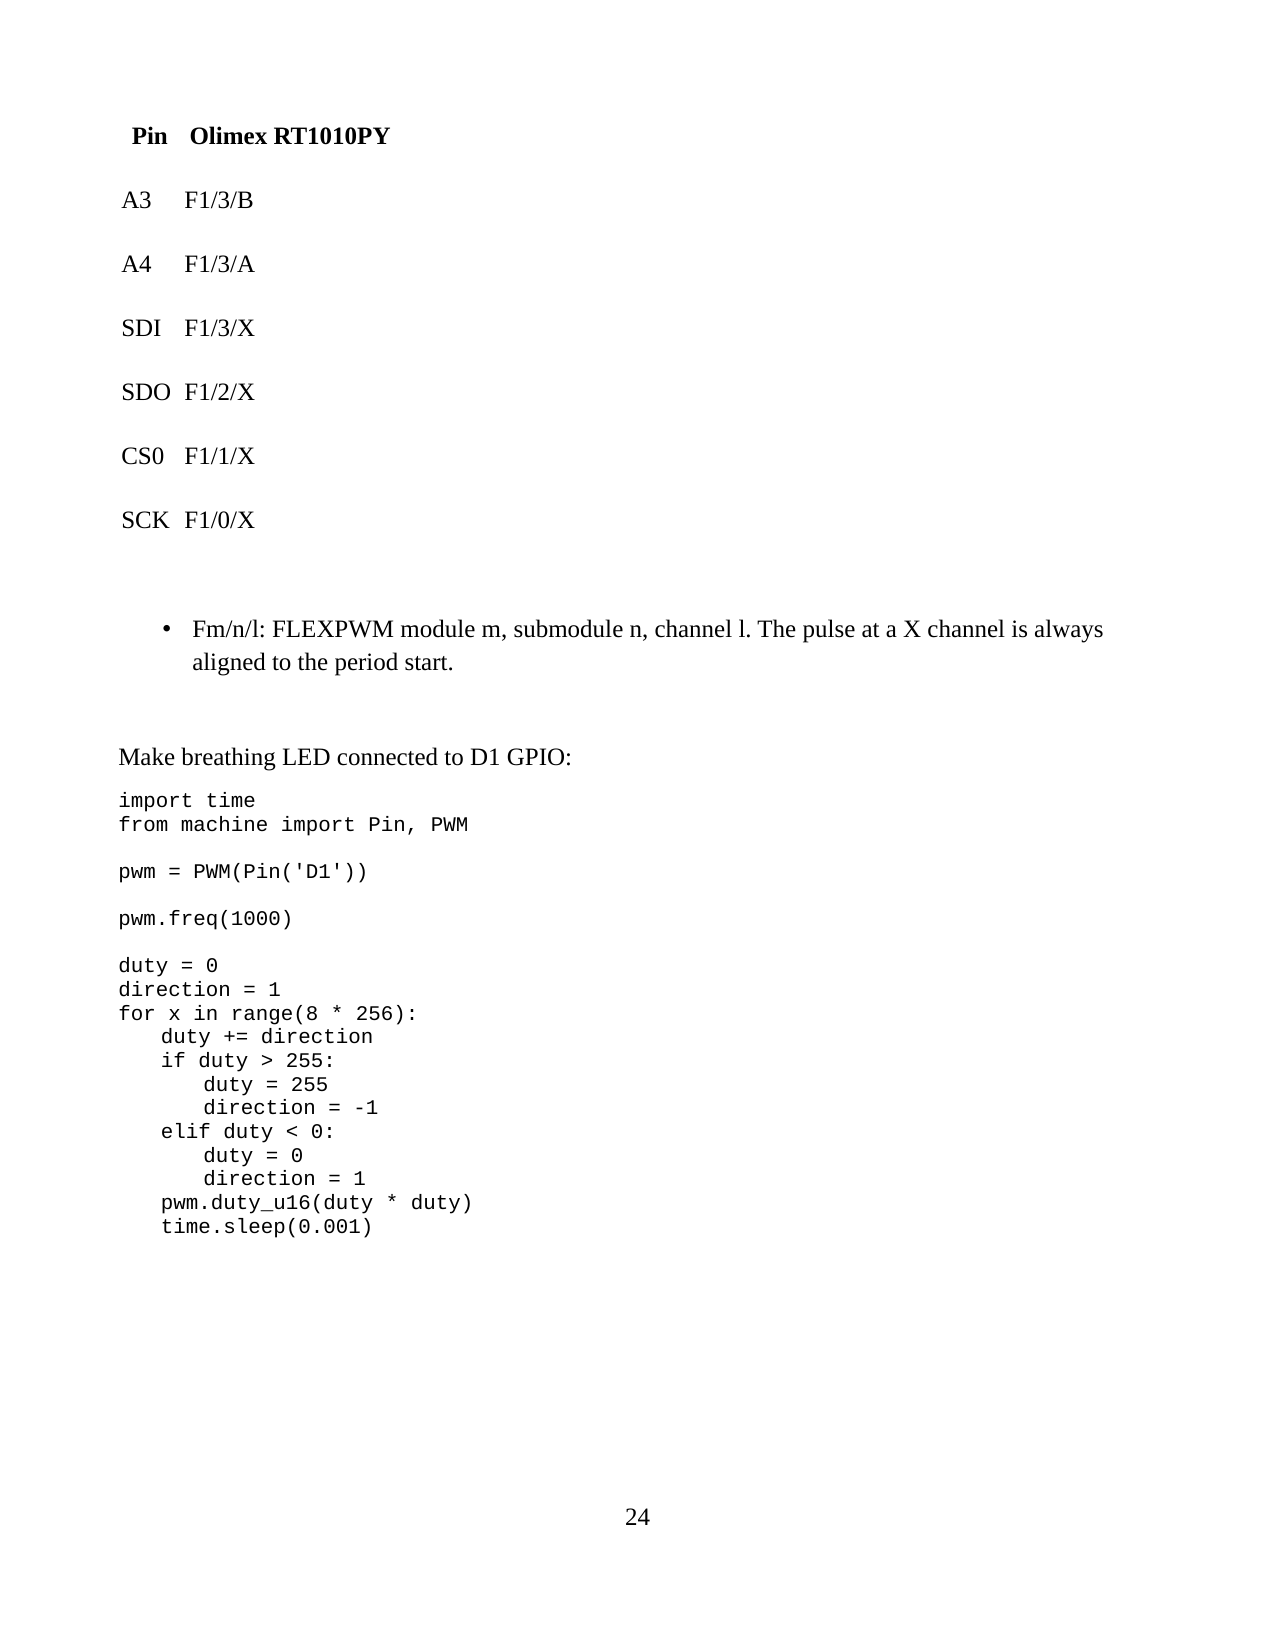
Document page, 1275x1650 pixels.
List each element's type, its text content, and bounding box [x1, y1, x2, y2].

text direction = 1 [118, 979, 1157, 1003]
table_cell SCK [118, 503, 181, 567]
table_cell A3 [118, 182, 181, 246]
table_cell SDO [118, 374, 181, 438]
table_cell F1/1/X [181, 439, 398, 502]
table_cell F1/3/X [181, 310, 398, 374]
table_cell F1/0/X [181, 503, 398, 567]
text Make breathing LED connected to D1 GPIO: [118, 742, 1157, 771]
table_cell F1/3/A [181, 246, 398, 310]
text pwm = PWM(Pin('D1')) [118, 861, 1157, 884]
text for x in range(8 * 256): [118, 1003, 1157, 1026]
text elif duty < 0: [118, 1121, 1157, 1145]
table_header Olimex RT1010PY [181, 118, 398, 182]
text direction = 1 [118, 1168, 1157, 1192]
text direction = -1 [118, 1097, 1157, 1121]
text duty = 0 [118, 956, 1157, 979]
list Fm/n/l: FLEXPWM module m, submodule n, channel l. The pulse at a X channel is always aligned to the period start. [162, 614, 1157, 676]
text duty += direction [118, 1026, 1157, 1050]
text time.sleep(0.001) [118, 1216, 1157, 1239]
text duty = 0 [118, 1145, 1157, 1168]
text if duty > 255: [118, 1050, 1157, 1074]
text import time [118, 790, 1157, 814]
table_cell CS0 [118, 439, 181, 502]
text from machine import Pin, PWM [118, 814, 1157, 837]
table_cell F1/2/X [181, 374, 398, 438]
table_cell A4 [118, 246, 181, 310]
table_cell SDI [118, 310, 181, 374]
text pwm.freq(1000) [118, 908, 1157, 932]
text duty = 255 [118, 1074, 1157, 1097]
table_cell F1/3/B [181, 182, 398, 246]
text pwm.duty_u16(duty * duty) [118, 1192, 1157, 1216]
table_header Pin [118, 118, 181, 182]
